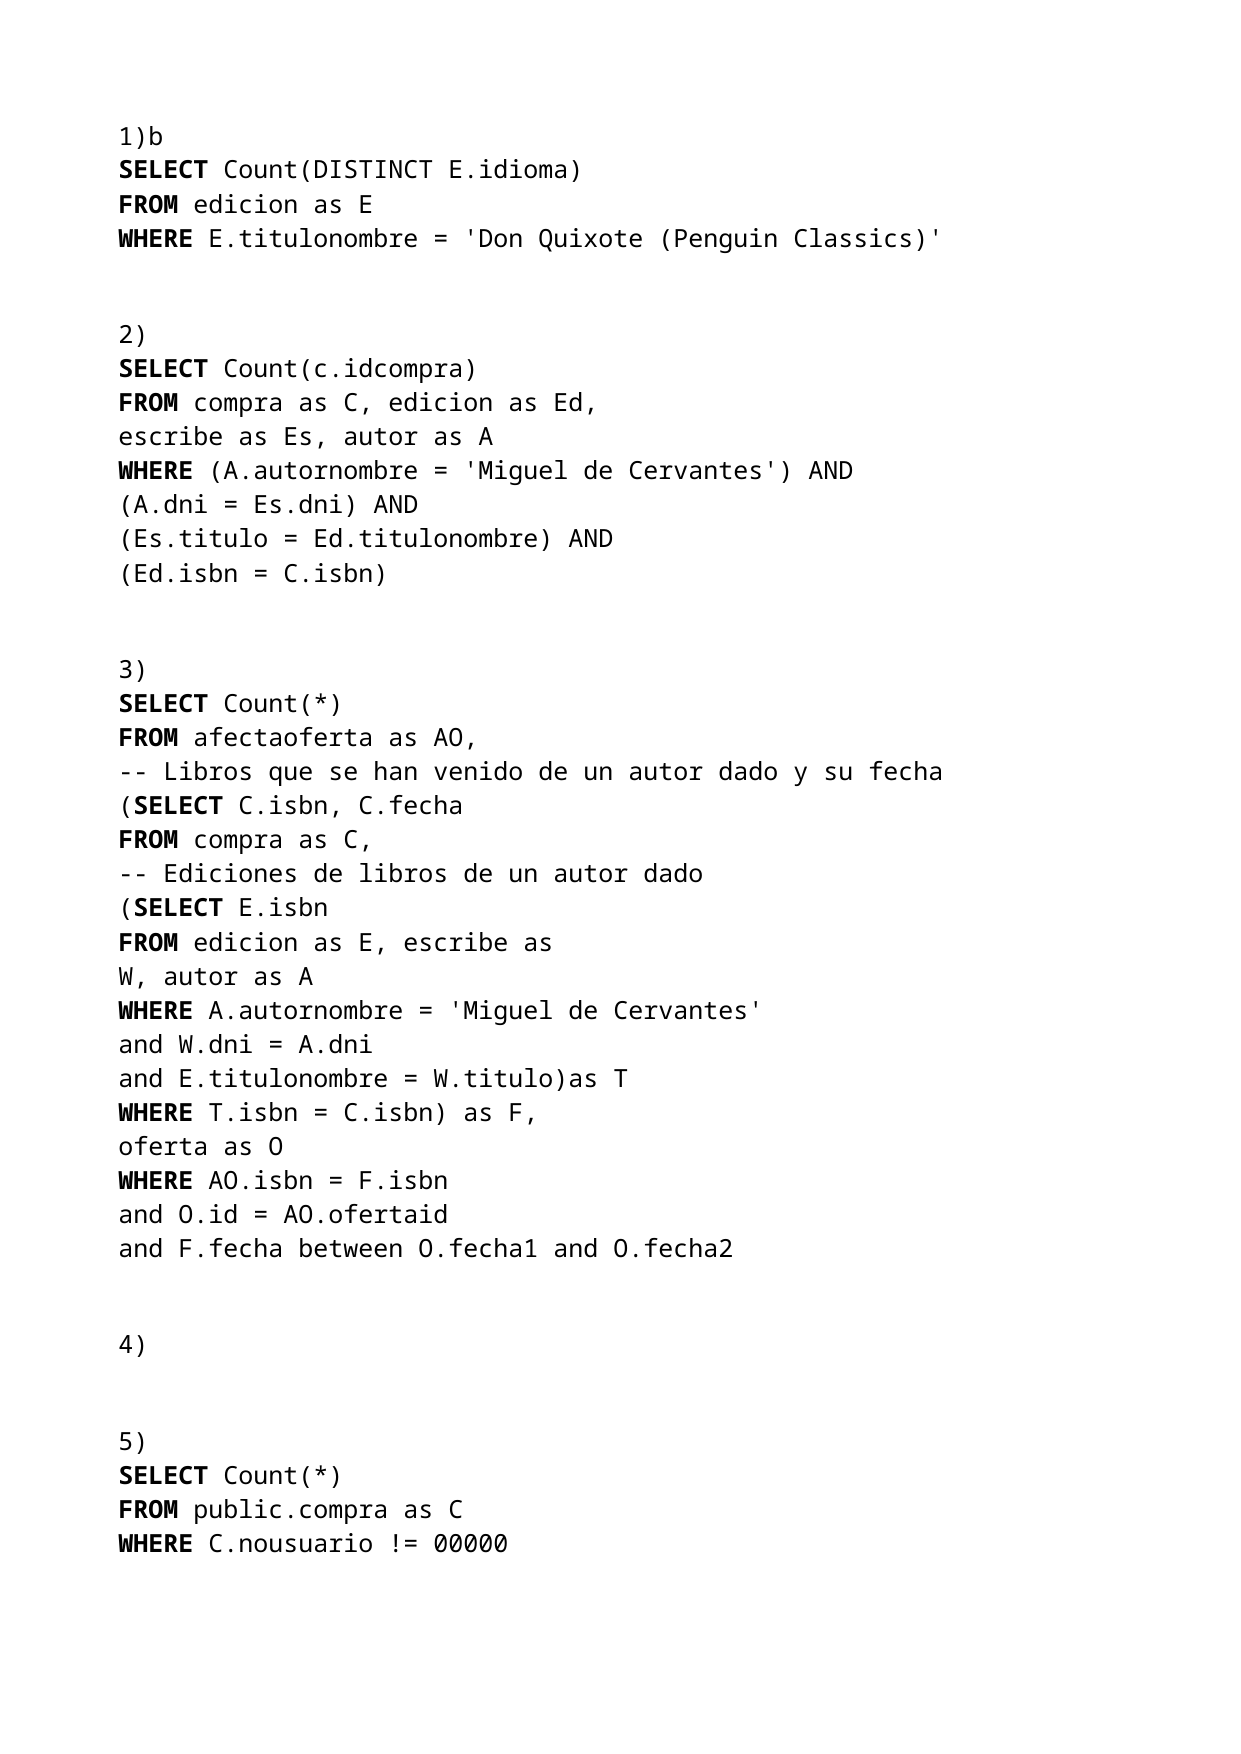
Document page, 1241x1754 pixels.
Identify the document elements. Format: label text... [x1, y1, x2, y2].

text FROM edicion as E [118, 186, 1122, 220]
text 3) [118, 652, 1122, 686]
text WHERE (A.autornombre = 'Miguel de Cervantes') AND [118, 453, 1122, 487]
text WHERE C.nousuario != 00000 [118, 1526, 1122, 1560]
text WHERE AO.isbn = F.isbn [118, 1163, 1122, 1197]
text (SELECT E.isbn [118, 890, 1122, 924]
text W, autor as A [118, 958, 1122, 992]
text WHERE T.isbn = C.isbn) as F, [118, 1094, 1122, 1128]
text WHERE E.titulonombre = 'Don Quixote (Penguin Classics)' [118, 220, 1122, 254]
text (Ed.isbn = C.isbn) [118, 555, 1122, 589]
text WHERE A.autornombre = 'Miguel de Cervantes' [118, 992, 1122, 1026]
text and O.id = AO.ofertaid [118, 1197, 1122, 1231]
text (Es.titulo = Ed.titulonombre) AND [118, 521, 1122, 555]
text SELECT Count(DISTINCT E.idioma) [118, 152, 1122, 186]
text 5) [118, 1424, 1122, 1458]
text FROM edicion as E, escribe as [118, 924, 1122, 958]
text 2) [118, 317, 1122, 351]
text (SELECT C.isbn, C.fecha [118, 788, 1122, 822]
text (A.dni = Es.dni) AND [118, 487, 1122, 521]
text FROM compra as C, [118, 822, 1122, 856]
text FROM compra as C, edicion as Ed, [118, 385, 1122, 419]
text FROM afectaoferta as AO, [118, 720, 1122, 754]
text escribe as Es, autor as A [118, 419, 1122, 453]
text SELECT Count(*) [118, 686, 1122, 720]
text -- Libros que se han venido de un autor dado y su fecha [118, 754, 1122, 788]
text 4) [118, 1327, 1122, 1361]
text SELECT Count(*) [118, 1458, 1122, 1492]
text oferta as O [118, 1128, 1122, 1163]
text and F.fecha between O.fecha1 and O.fecha2 [118, 1231, 1122, 1265]
text and W.dni = A.dni [118, 1026, 1122, 1060]
text -- Ediciones de libros de un autor dado [118, 856, 1122, 890]
text and E.titulonombre = W.titulo)as T [118, 1060, 1122, 1094]
text SELECT Count(c.idcompra) [118, 351, 1122, 385]
text FROM public.compra as C [118, 1492, 1122, 1526]
text 1)b [118, 118, 1122, 152]
